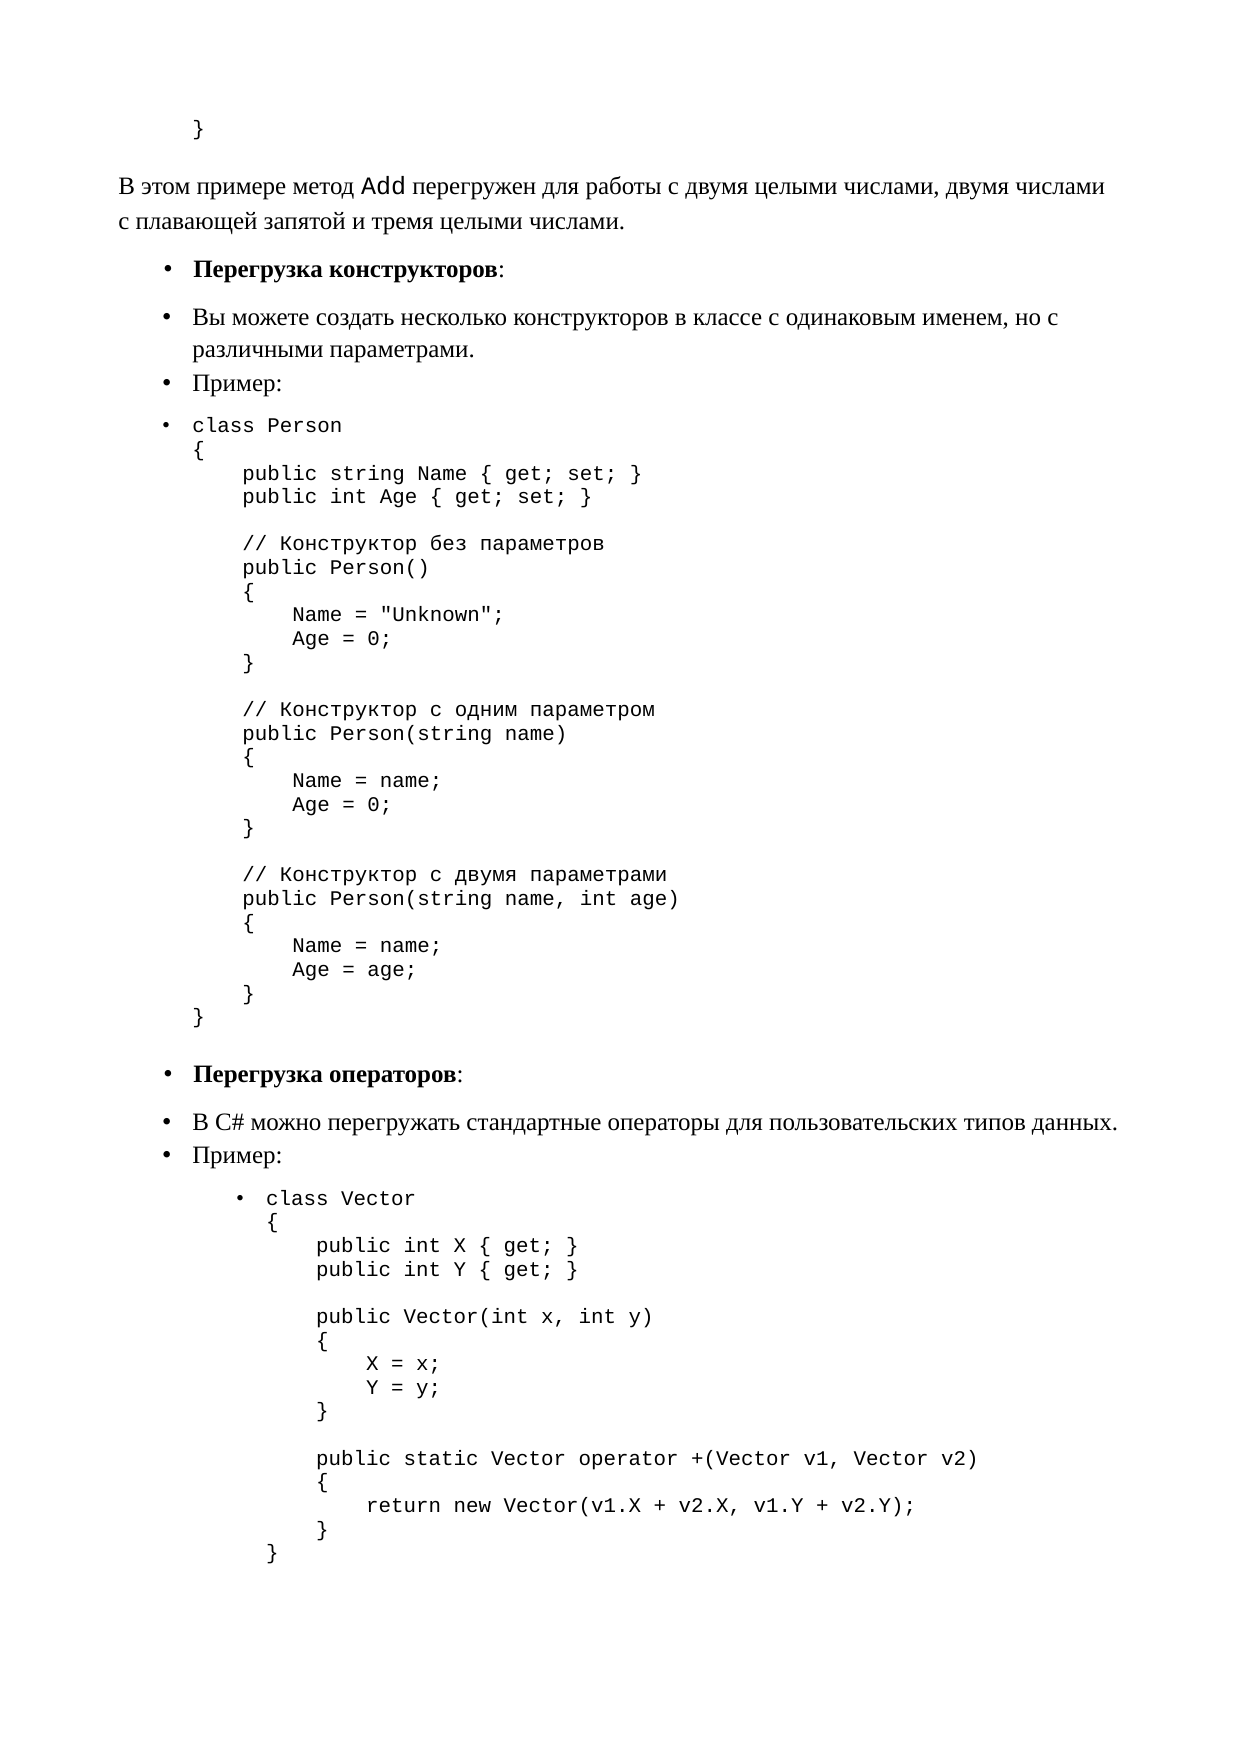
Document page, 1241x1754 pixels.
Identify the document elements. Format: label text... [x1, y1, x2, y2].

list } [162, 118, 1122, 142]
list class Vector [236, 1188, 1122, 1211]
list В C# можно перегружать стандартные операторы для пользовательских типов данных. [162, 1107, 1122, 1136]
list } [162, 983, 1122, 1006]
list { [162, 581, 1122, 604]
list Пример: [162, 368, 1122, 396]
list public int X { get; } [236, 1235, 1122, 1259]
list Перегрузка операторов: [164, 1059, 1122, 1088]
list } [162, 817, 1122, 841]
list Name = name; [162, 770, 1122, 793]
list public static Vector operator +(Vector v1, Vector v2) [236, 1448, 1122, 1471]
list Y = y; [236, 1377, 1122, 1401]
list Name = name; [162, 935, 1122, 959]
list } [236, 1401, 1122, 1424]
list { [162, 912, 1122, 935]
list Вы можете создать несколько конструкторов в классе с одинаковым именем, но с различными параметрами. [162, 302, 1122, 363]
list Name = "Unknown"; [162, 604, 1122, 628]
list // Конструктор без параметров [162, 533, 1122, 557]
list public Person() [162, 557, 1122, 581]
list { [162, 439, 1122, 462]
list Age = 0; [162, 628, 1122, 652]
list // Конструктор с одним параметром [162, 699, 1122, 723]
list // Конструктор с двумя параметрами [162, 864, 1122, 888]
list Age = age; [162, 959, 1122, 983]
list public Person(string name) [162, 723, 1122, 746]
list { [236, 1211, 1122, 1235]
list } [236, 1542, 1122, 1566]
list { [236, 1471, 1122, 1495]
list Перегрузка конструкторов: [164, 254, 1122, 283]
list } [162, 652, 1122, 675]
list } [162, 1006, 1122, 1030]
list public int Y { get; } [236, 1259, 1122, 1282]
list public Person(string name, int age) [162, 888, 1122, 912]
list { [162, 746, 1122, 770]
text В этом примере метод Add перегружен для работы с двумя целыми числами, двумя числами с плавающей запятой и тремя целыми числами. [118, 171, 1122, 235]
list public string Name { get; set; } [162, 462, 1122, 486]
list X = x; [236, 1353, 1122, 1377]
list } [236, 1519, 1122, 1542]
list public Vector(int x, int y) [236, 1306, 1122, 1329]
list return new Vector(v1.X + v2.X, v1.Y + v2.Y); [236, 1495, 1122, 1519]
list { [236, 1329, 1122, 1353]
list public int Age { get; set; } [162, 486, 1122, 510]
list Age = 0; [162, 793, 1122, 817]
list Пример: [162, 1140, 1122, 1169]
list class Person [162, 415, 1122, 439]
